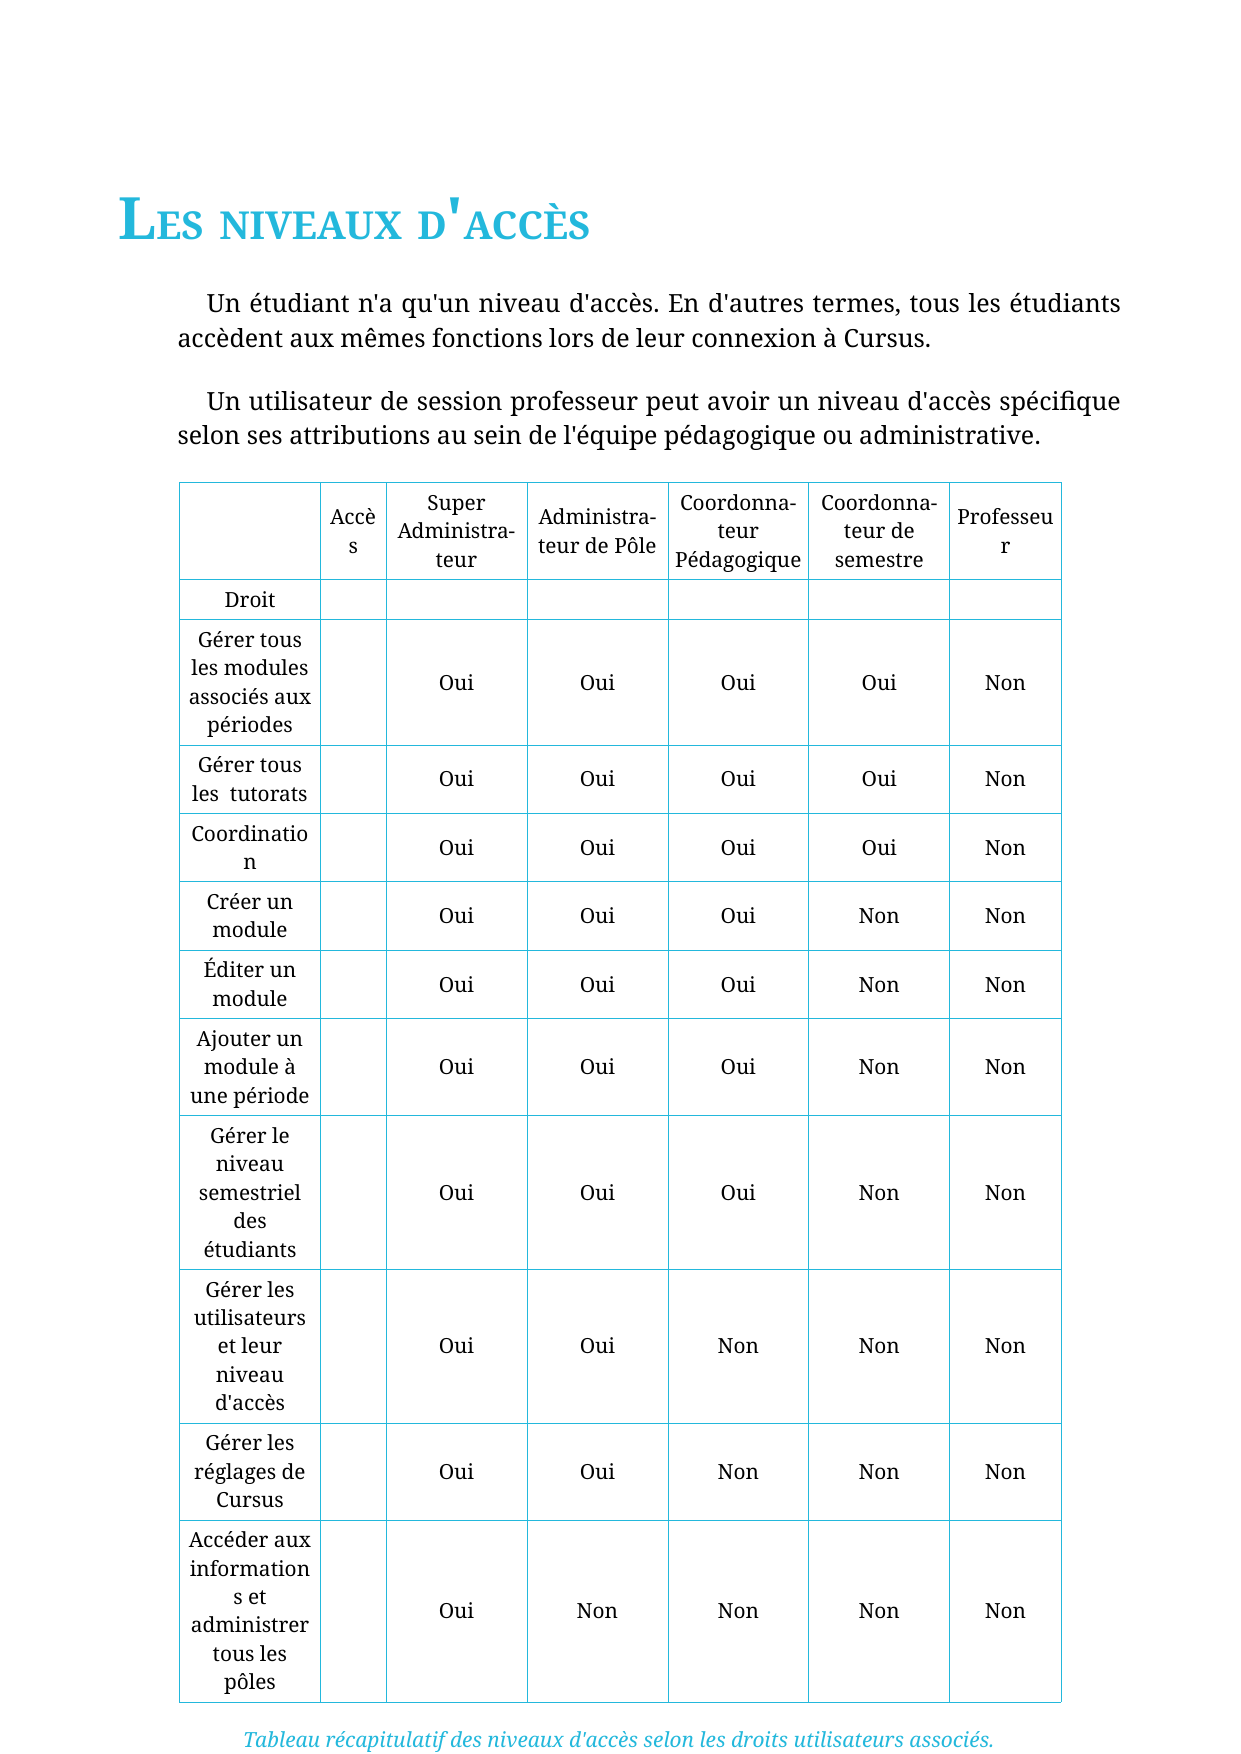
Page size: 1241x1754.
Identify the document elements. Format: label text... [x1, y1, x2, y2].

text Un utilisateur de session professeur peut avoir un niveau d'accès spécifique selon ses attributions au sein de l'équipe pédagogique ou administrative. [177, 384, 1122, 452]
subtitle Les niveaux d'accès [118, 177, 1122, 257]
table_header Coordonna-teur de semestre [809, 483, 949, 579]
table_cell Non [950, 1521, 1061, 1702]
table_header Super Administra-teur [387, 483, 527, 579]
table_cell Oui [387, 1116, 527, 1269]
table_cell Oui [669, 1019, 808, 1115]
table_cell [809, 580, 949, 619]
table_cell Oui [528, 1116, 668, 1269]
table_cell Oui [528, 951, 668, 1018]
table_cell Non [809, 1116, 949, 1269]
table_cell Gérer tous les tutorats [180, 746, 320, 813]
table_cell Non [809, 1424, 949, 1519]
table_cell Coordination [180, 814, 320, 881]
table_cell Non [950, 1270, 1061, 1423]
table_cell Oui [669, 882, 808, 950]
table_cell Non [528, 1521, 668, 1702]
table_cell [950, 580, 1061, 619]
table_cell Ajouter un module à une période [180, 1019, 320, 1115]
table_cell [387, 580, 527, 619]
table_cell Non [669, 1424, 808, 1519]
table_cell Non [950, 1019, 1061, 1115]
table_cell Gérer tous les modules associés aux périodes [180, 620, 320, 744]
table_cell Gérer les utilisateurs et leur niveau d'accès [180, 1270, 320, 1423]
table_cell Non [950, 1116, 1061, 1269]
table_cell Oui [528, 620, 668, 744]
table_cell [321, 620, 386, 744]
table_header Administra-teur de Pôle [528, 483, 668, 579]
table_cell Oui [528, 1424, 668, 1519]
table_cell Oui [387, 1521, 527, 1702]
table_cell Oui [809, 620, 949, 744]
table_cell Non [950, 746, 1061, 813]
table_cell Accéder aux informations et administrer tous les pôles [180, 1521, 320, 1702]
text Un étudiant n'a qu'un niveau d'accès. En d'autres termes, tous les étudiants accèdent aux mêmes fonctions lors de leur connexion à Cursus. [177, 286, 1122, 354]
table_cell Non [809, 1270, 949, 1423]
table_cell Oui [387, 620, 527, 744]
table_cell Non [950, 951, 1061, 1018]
table_cell Oui [387, 951, 527, 1018]
table_cell Oui [669, 620, 808, 744]
table_cell Oui [387, 1270, 527, 1423]
table_cell Oui [387, 814, 527, 881]
table_cell Non [809, 1019, 949, 1115]
table_cell [321, 1424, 386, 1519]
table_cell [321, 951, 386, 1018]
table_cell [321, 1521, 386, 1702]
table_cell Oui [528, 746, 668, 813]
table_cell Oui [528, 814, 668, 881]
table_cell Oui [669, 951, 808, 1018]
table_cell Oui [387, 882, 527, 950]
table_cell Éditer un module [180, 951, 320, 1018]
table_cell Non [950, 620, 1061, 744]
table_cell Non [809, 882, 949, 950]
table_cell Droit [180, 580, 320, 619]
table_cell [321, 1116, 386, 1269]
table_cell Oui [669, 746, 808, 813]
table_header Coordonna-teur Pédagogique [669, 483, 808, 579]
table_cell Oui [669, 814, 808, 881]
table_cell Non [669, 1521, 808, 1702]
table_cell [321, 580, 386, 619]
table_cell Non [950, 1424, 1061, 1519]
table_cell Oui [387, 746, 527, 813]
table_cell [321, 746, 386, 813]
table_cell Oui [387, 1019, 527, 1115]
table_cell [321, 1270, 386, 1423]
text Tableau récapitulatif des niveaux d'accès selon les droits utilisateurs associés. [117, 1725, 1123, 1754]
table_cell Oui [669, 1116, 808, 1269]
table_cell Oui [387, 1424, 527, 1519]
table_cell Oui [809, 814, 949, 881]
table_header [180, 483, 320, 579]
table_cell [321, 1019, 386, 1115]
table_cell Oui [528, 1019, 668, 1115]
table_cell [321, 882, 386, 950]
table_cell Oui [809, 746, 949, 813]
table_cell Non [669, 1270, 808, 1423]
table_cell [669, 580, 808, 619]
table_cell Oui [528, 882, 668, 950]
table_cell Gérer le niveau semestriel des étudiants [180, 1116, 320, 1269]
table_header Accès [321, 483, 386, 579]
table_cell Non [809, 951, 949, 1018]
table_cell Non [950, 882, 1061, 950]
table_header Professeur [950, 483, 1061, 579]
table_cell Non [950, 814, 1061, 881]
table_cell Créer un module [180, 882, 320, 950]
table_cell [528, 580, 668, 619]
text [117, 482, 1123, 1725]
table_cell Oui [528, 1270, 668, 1423]
table_cell [321, 814, 386, 881]
table_cell Non [809, 1521, 949, 1702]
table_cell Gérer les réglages de Cursus [180, 1424, 320, 1519]
